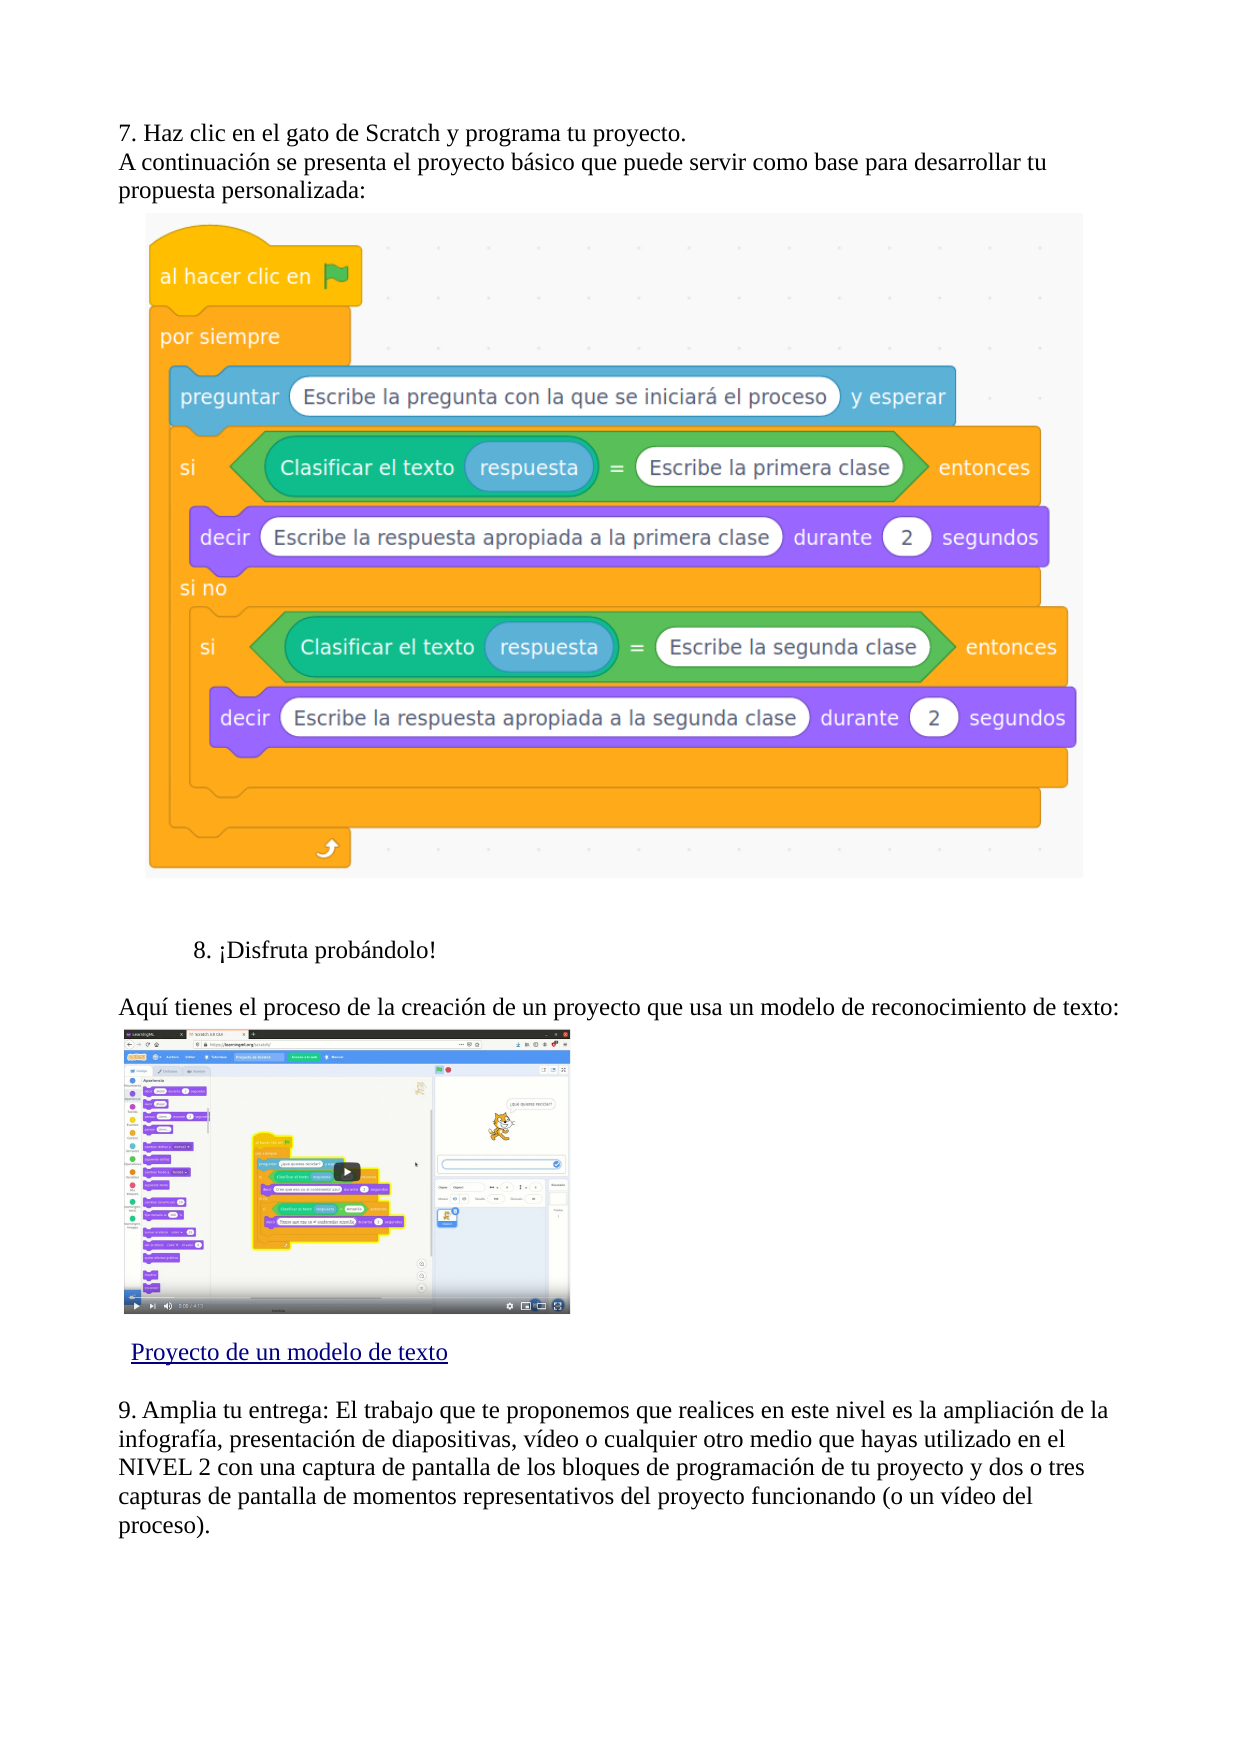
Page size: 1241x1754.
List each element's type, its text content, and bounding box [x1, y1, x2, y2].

picture [145, 213, 1084, 878]
text Aquí tienes el proceso de la creación de un proyecto que usa un modelo de reconocimiento de texto: [118, 992, 1122, 1021]
text A continuación se presenta el proyecto básico que puede servir como base para desarrollar tu propuesta personalizada: [118, 147, 1122, 204]
list 8. ¡Disfruta probándolo! [156, 935, 1122, 964]
text 9. Amplia tu entrega: El trabajo que te proponemos que realices en este nivel es la ampliación de la infografía, presentación de diapositivas, vídeo o cualquier otro medio que hayas utilizado en el NIVEL 2 con una captura de pantalla de los bloques de programación de tu proyecto y dos o tres capturas de pantalla de momentos representativos del proyecto funcionando (o un vídeo del proceso). [118, 1395, 1122, 1539]
text 7. Haz clic en el gato de Scratch y programa tu proyecto. [118, 118, 1122, 147]
text Proyecto de un modelo de texto [118, 1337, 1122, 1366]
picture [123, 1028, 571, 1315]
